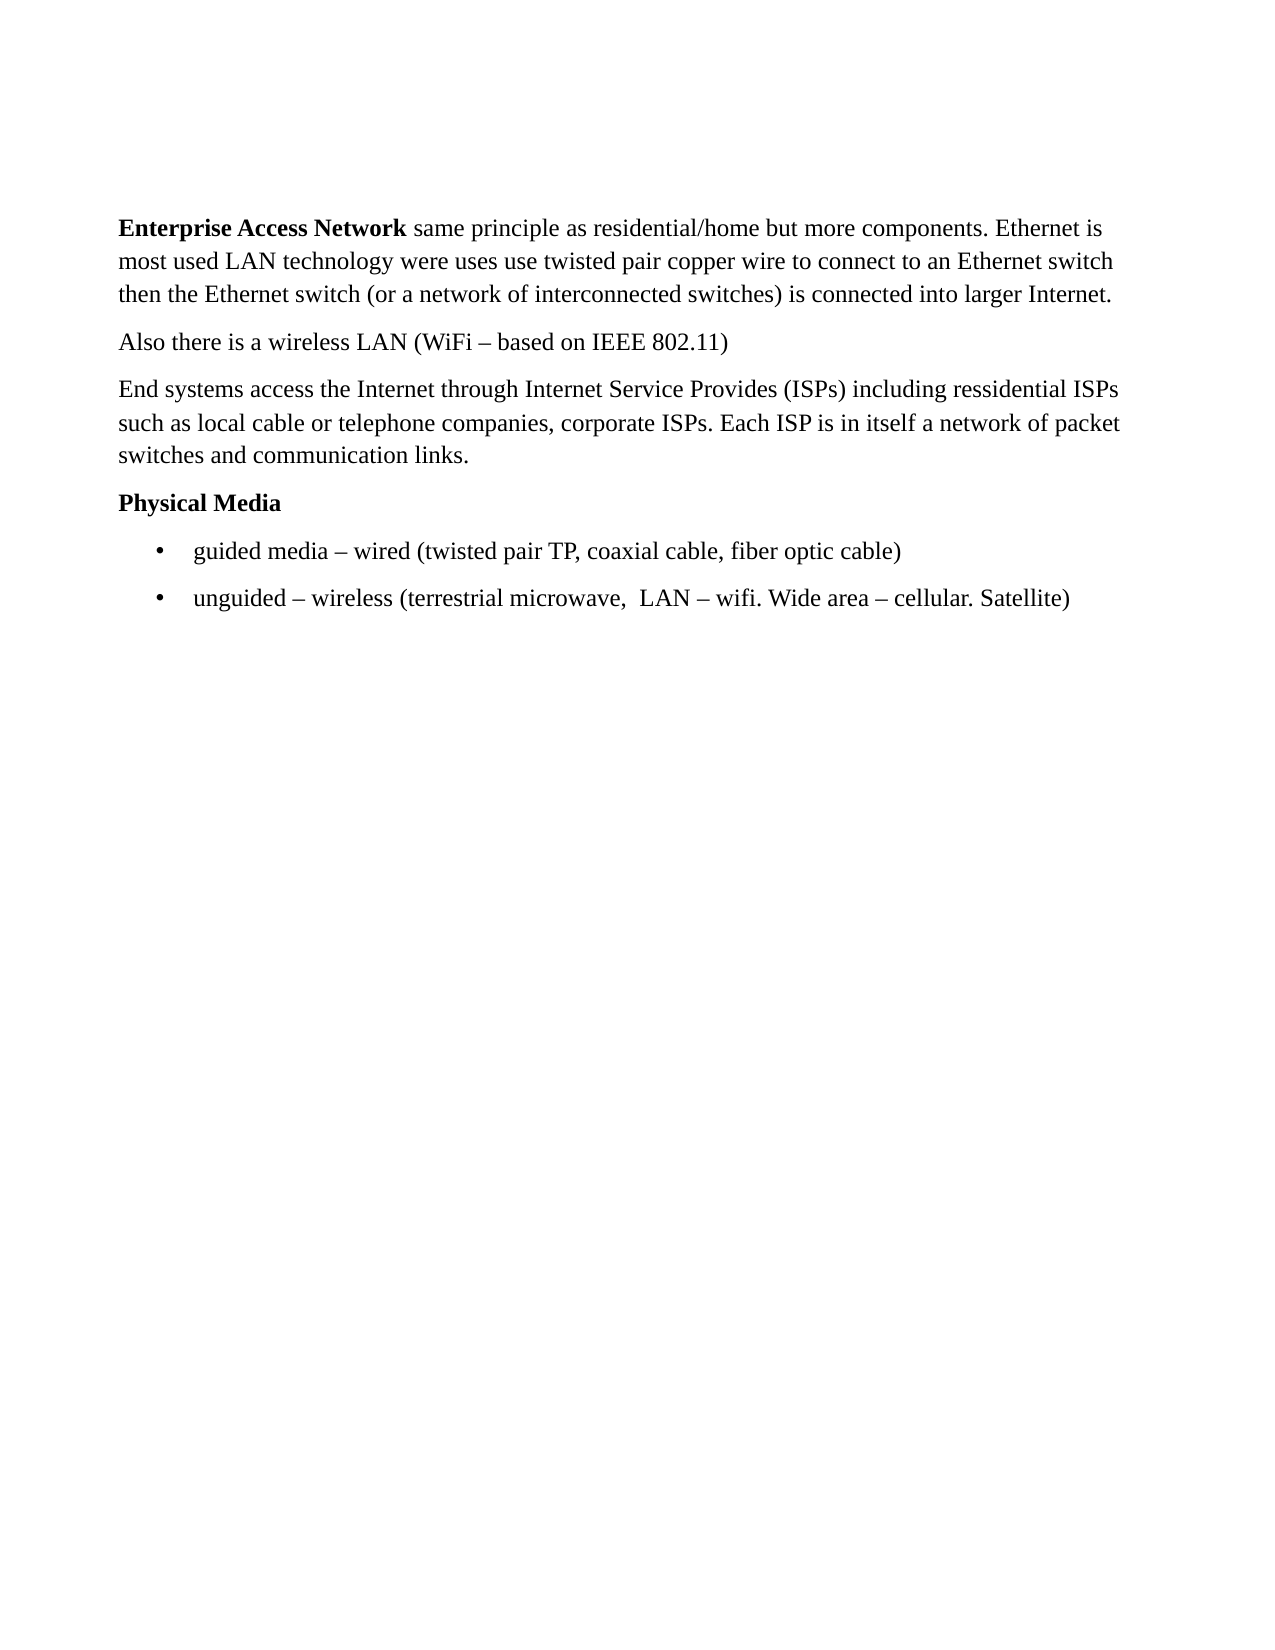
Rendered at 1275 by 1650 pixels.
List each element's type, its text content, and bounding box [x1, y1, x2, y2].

list guided media – wired (twisted pair TP, coaxial cable, fiber optic cable) [156, 536, 1157, 564]
text Physical Media [118, 488, 1157, 517]
text Also there is a wireless LAN (WiFi – based on IEEE 802.11) [118, 327, 1157, 356]
text End systems access the Internet through Internet Service Provides (ISPs) including ressidential ISPs such as local cable or telephone companies, corporate ISPs. Each ISP is in itself a network of packet switches and communication links. [118, 374, 1157, 469]
text Enterprise Access Network same principle as residential/home but more components. Ethernet is most used LAN technology were uses use twisted pair copper wire to connect to an Ethernet switch then the Ethernet switch (or a network of interconnected switches) is connected into larger Internet. [118, 213, 1157, 308]
list unguided – wireless (terrestrial microwave, LAN – wifi. Wide area – cellular. Satellite) [156, 583, 1157, 612]
